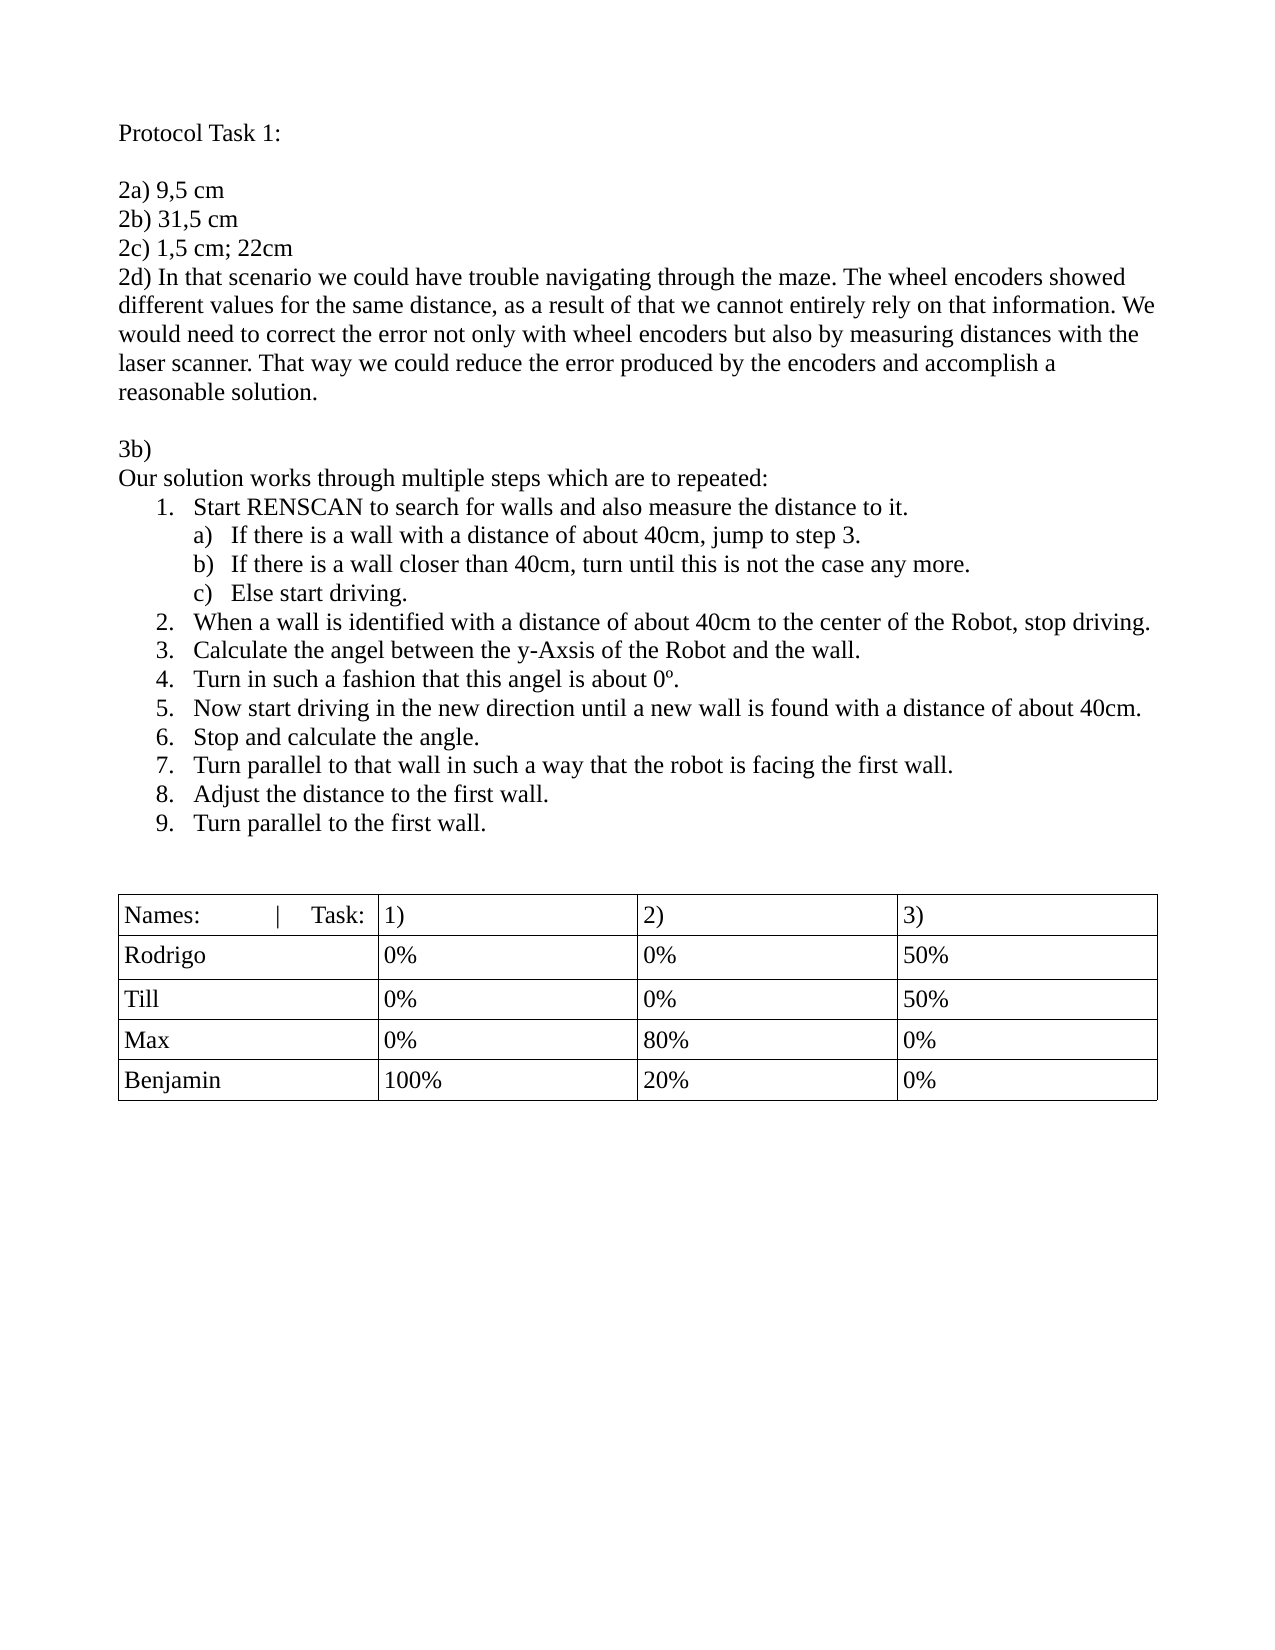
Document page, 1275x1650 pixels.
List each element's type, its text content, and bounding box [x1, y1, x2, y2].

list Adjust the distance to the first wall. [156, 779, 1157, 808]
table_cell 50% [898, 936, 1157, 978]
list When a wall is identified with a distance of about 40cm to the center of the Robot, stop driving. [156, 607, 1157, 636]
list Start RENSCAN to search for walls and also measure the distance to it. [156, 492, 1157, 521]
list Else start driving. [193, 578, 1157, 607]
list Turn in such a fashion that this angel is about 0º. [156, 664, 1157, 693]
table_cell 0% [898, 1060, 1157, 1099]
table_cell Rodrigo [119, 936, 378, 978]
table_cell 0% [379, 1020, 637, 1059]
table_cell 0% [638, 980, 897, 1019]
table_cell 100% [379, 1060, 637, 1099]
table_cell 0% [379, 980, 637, 1019]
table_cell 0% [898, 1020, 1157, 1059]
list Turn parallel to that wall in such a way that the robot is facing the first wall. [156, 751, 1157, 779]
table_cell Max [119, 1020, 378, 1059]
list Stop and calculate the angle. [156, 722, 1157, 751]
list Now start driving in the new direction until a new wall is found with a distance of about 40cm. [156, 693, 1157, 722]
table_cell 0% [638, 936, 897, 978]
table_header 1) [379, 895, 637, 935]
text Our solution works through multiple steps which are to repeated: [118, 463, 1157, 492]
text 2c) 1,5 cm; 22cm [118, 233, 1157, 262]
table_header Names: | Task: [119, 895, 378, 935]
list Calculate the angel between the y-Axsis of the Robot and the wall. [156, 636, 1157, 664]
table_cell 0% [379, 936, 637, 978]
text Protocol Task 1: [118, 118, 1157, 147]
table_header 3) [898, 895, 1157, 935]
text 2d) In that scenario we could have trouble navigating through the maze. The wheel encoders showed different values for the same distance, as a result of that we cannot entirely rely on that information. We would need to correct the error not only with wheel encoders but also by measuring distances with the laser scanner. That way we could reduce the error produced by the encoders and accomplish a reasonable solution. [118, 262, 1157, 406]
table_cell 80% [638, 1020, 897, 1059]
text 2a) 9,5 cm [118, 176, 1157, 204]
table_cell Till [119, 980, 378, 1019]
table_cell 50% [898, 980, 1157, 1019]
list Turn parallel to the first wall. [156, 808, 1157, 837]
list If there is a wall with a distance of about 40cm, jump to step 3. [193, 521, 1157, 549]
table_header 2) [638, 895, 897, 935]
list If there is a wall closer than 40cm, turn until this is not the case any more. [193, 549, 1157, 578]
text 3b) [118, 434, 1157, 463]
table_cell 20% [638, 1060, 897, 1099]
table_cell Benjamin [119, 1060, 378, 1099]
text 2b) 31,5 cm [118, 204, 1157, 233]
